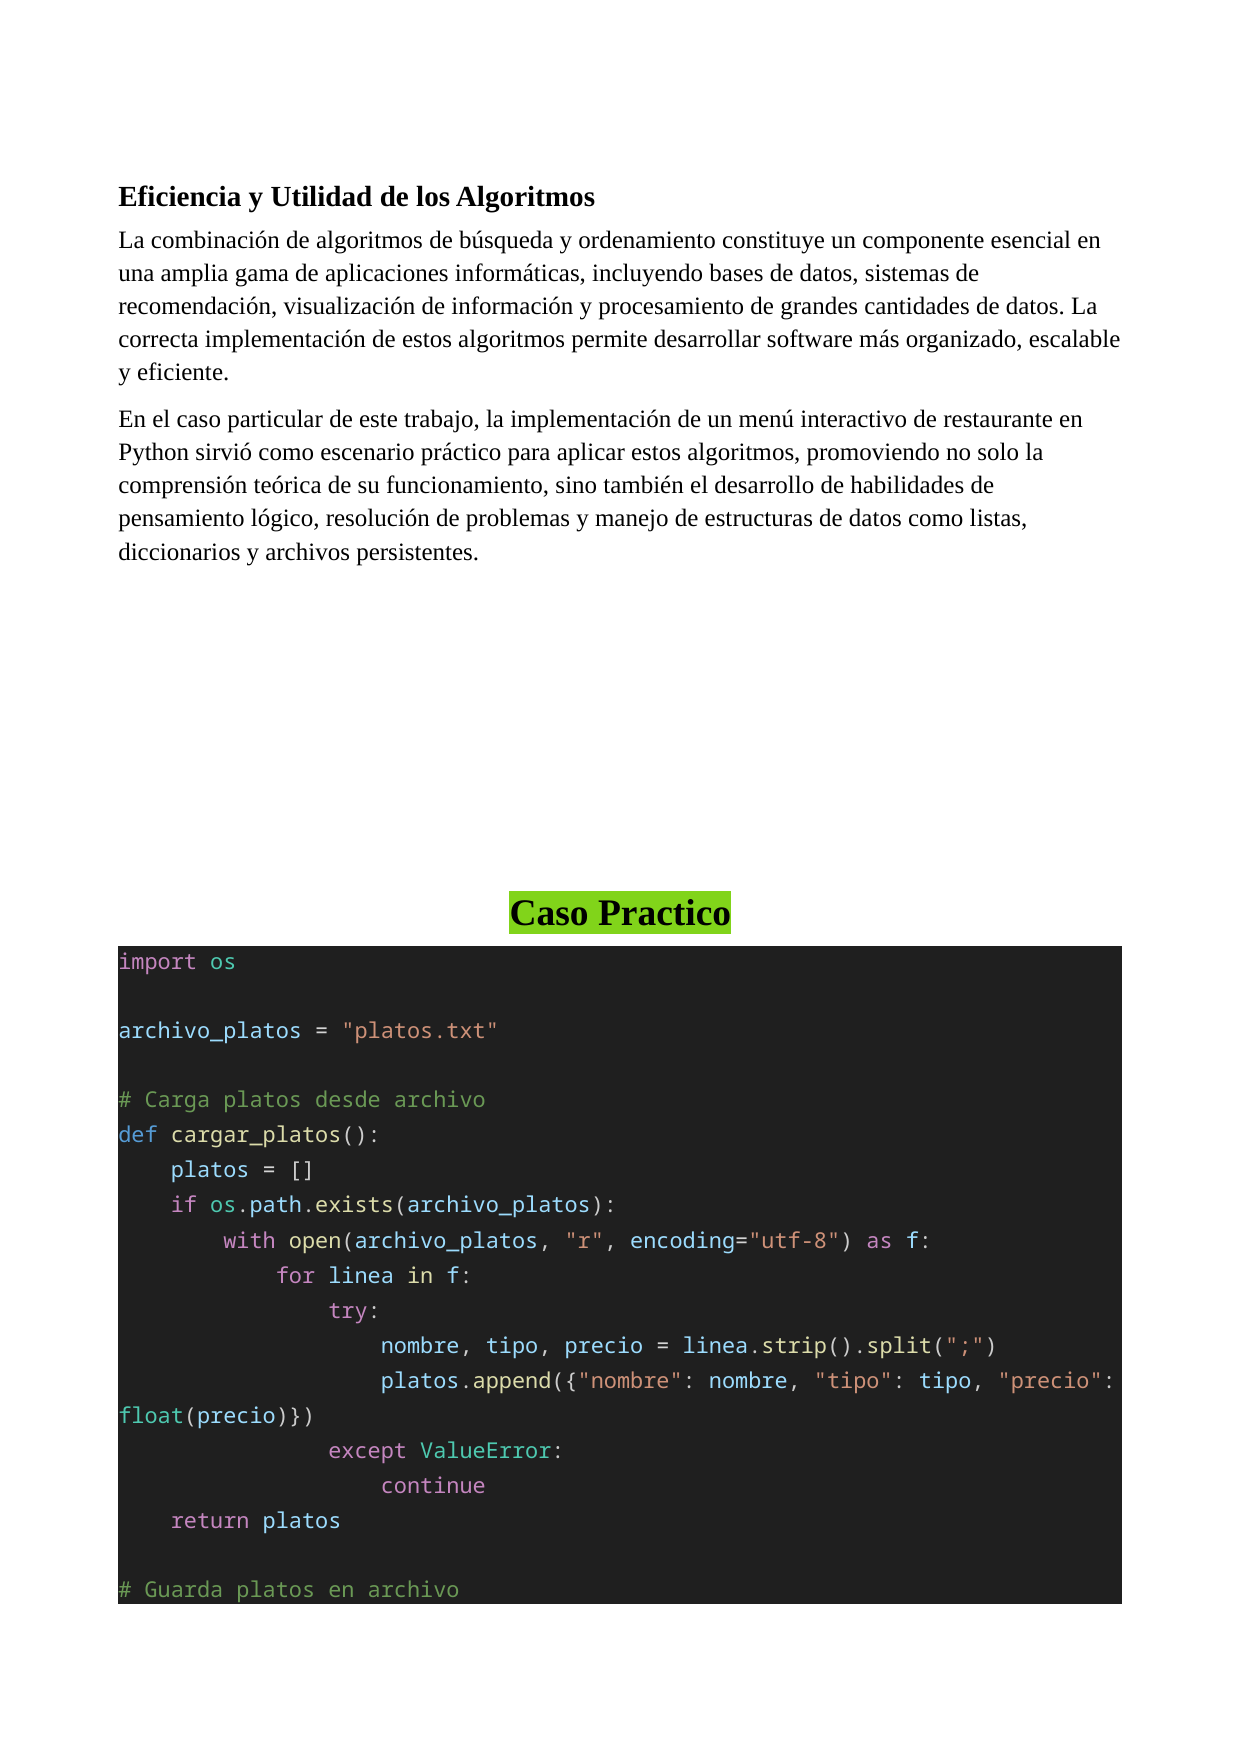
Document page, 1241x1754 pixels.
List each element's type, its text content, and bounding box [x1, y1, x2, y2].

text En el caso particular de este trabajo, la implementación de un menú interactivo de restaurante en Python sirvió como escenario práctico para aplicar estos algoritmos, promoviendo no solo la comprensión teórica de su funcionamiento, sino también el desarrollo de habilidades de pensamiento lógico, resolución de problemas y manejo de estructuras de datos como listas, diccionarios y archivos persistentes. [118, 404, 1122, 565]
subtitle Caso Practico [118, 891, 1122, 934]
text def cargar_platos(): [118, 1119, 1122, 1149]
text continue [118, 1470, 1122, 1500]
subtitle Eficiencia y Utilidad de los Algoritmos [118, 179, 1122, 212]
text # Guarda platos en archivo [118, 1574, 1122, 1604]
text La combinación de algoritmos de búsqueda y ordenamiento constituye un componente esencial en una amplia gama de aplicaciones informáticas, incluyendo bases de datos, sistemas de recomendación, visualización de información y procesamiento de grandes cantidades de datos. La correcta implementación de estos algoritmos permite desarrollar software más organizado, escalable y eficiente. [118, 225, 1122, 386]
text archivo_platos = "platos.txt" [118, 1015, 1122, 1045]
text platos.append({"nombre": nombre, "tipo": tipo, "precio": float(precio)}) [118, 1365, 1122, 1430]
text # Carga platos desde archivo [118, 1084, 1122, 1114]
text if os.path.exists(archivo_platos): [118, 1189, 1122, 1219]
text nombre, tipo, precio = linea.strip().split(";") [118, 1330, 1122, 1360]
text except ValueError: [118, 1435, 1122, 1465]
text with open(archivo_platos, "r", encoding="utf-8") as f: [118, 1224, 1122, 1254]
text import os [118, 946, 1122, 976]
text try: [118, 1295, 1122, 1324]
text for linea in f: [118, 1260, 1122, 1289]
text return platos [118, 1505, 1122, 1535]
text platos = [] [118, 1154, 1122, 1184]
